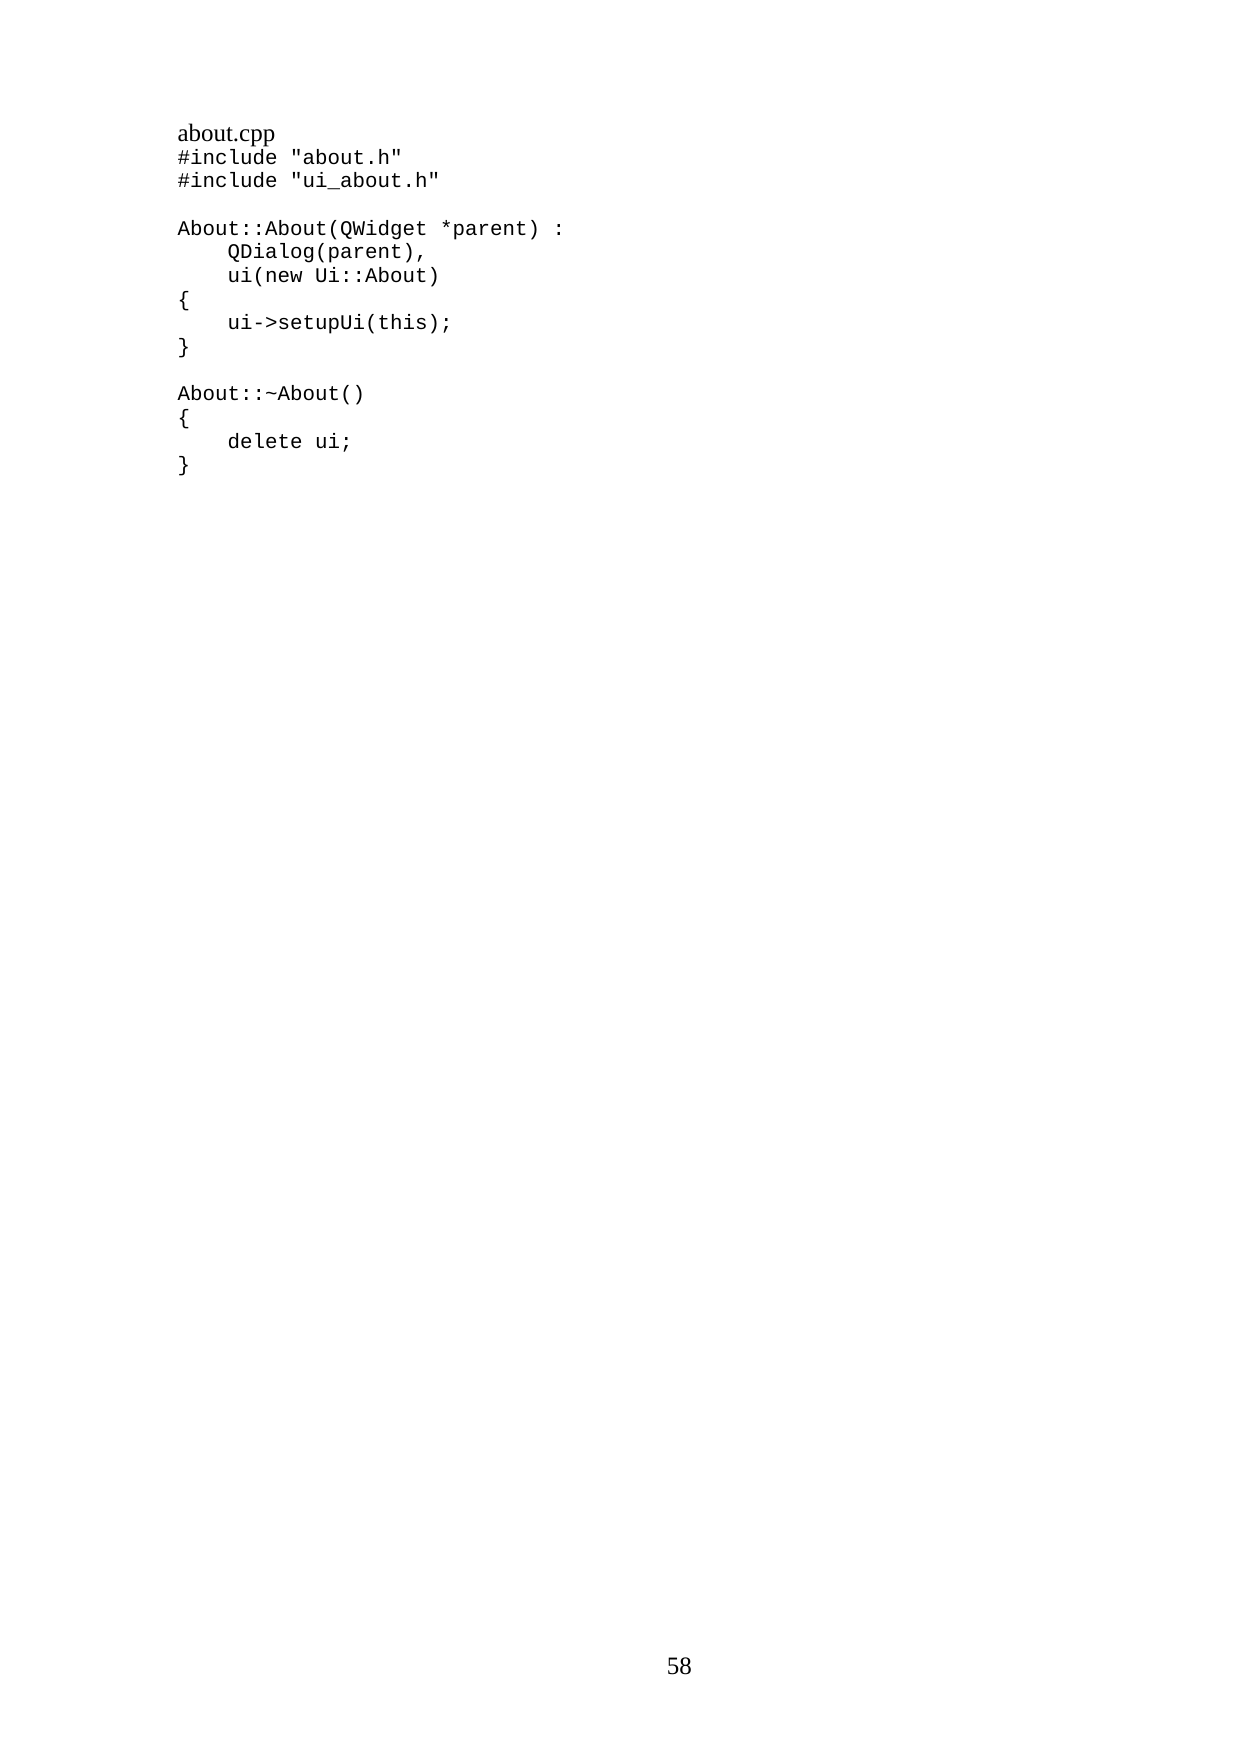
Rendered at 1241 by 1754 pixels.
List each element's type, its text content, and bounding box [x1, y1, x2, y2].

text } [177, 454, 1181, 478]
text #include "about.h" [177, 147, 1181, 171]
text { [177, 407, 1181, 431]
text about.cpp [177, 118, 1181, 147]
text delete ui; [177, 431, 1181, 454]
text #include "ui_about.h" [177, 171, 1181, 194]
text { [177, 289, 1181, 312]
text ui(new Ui::About) [177, 265, 1181, 289]
text ui->setupUi(this); [177, 312, 1181, 336]
text QDialog(parent), [177, 241, 1181, 265]
text About::~About() [177, 383, 1181, 407]
text } [177, 336, 1181, 360]
text About::About(QWidget *parent) : [177, 218, 1181, 241]
